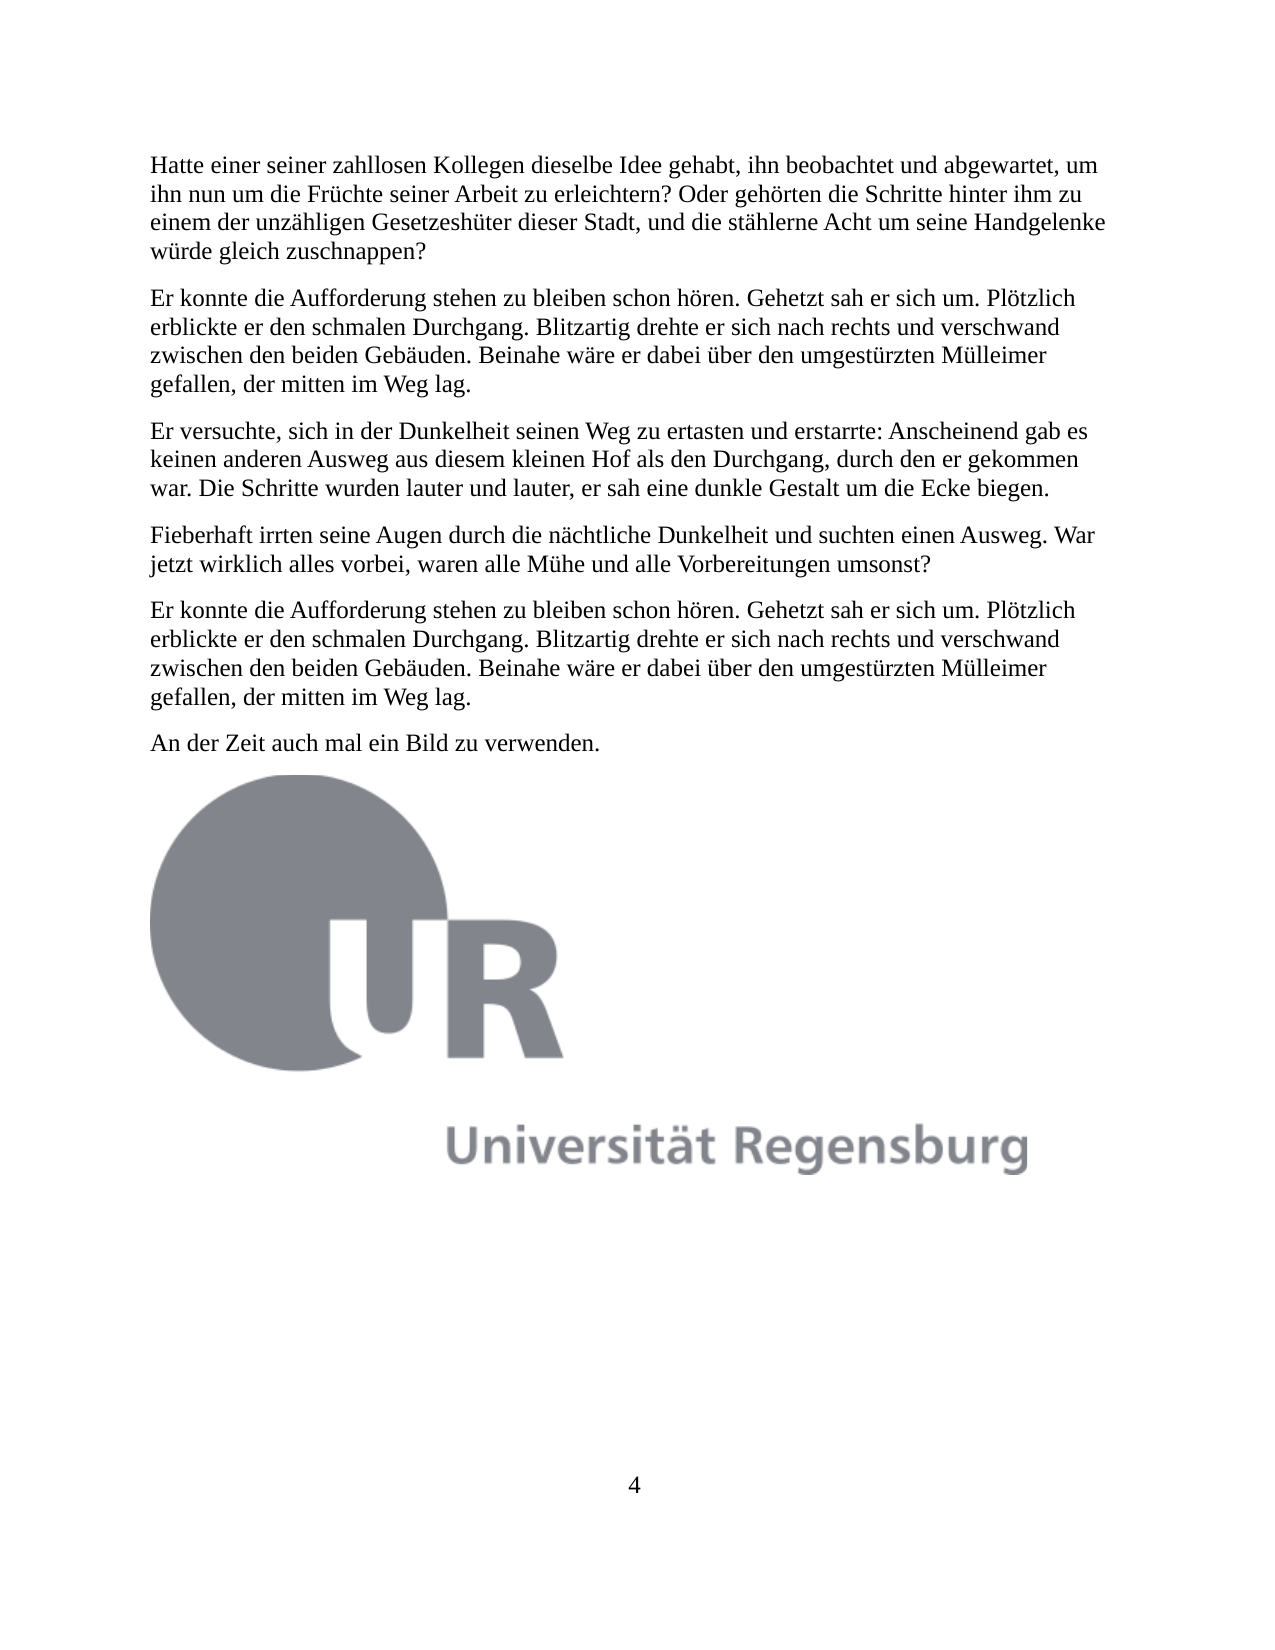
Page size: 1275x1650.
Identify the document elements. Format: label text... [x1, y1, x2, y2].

text An der Zeit auch mal ein Bild zu verwenden. [150, 728, 1125, 757]
text Fieberhaft irrten seine Augen durch die nächtliche Dunkelheit und suchten einen Ausweg. War jetzt wirklich alles vorbei, waren alle Mühe und alle Vorbereitungen umsonst? [150, 520, 1125, 577]
text Er konnte die Aufforderung stehen zu bleiben schon hören. Gehetzt sah er sich um. Plötzlich erblickte er den schmalen Durchgang. Blitzartig drehte er sich nach rechts und verschwand zwischen den beiden Gebäuden. Beinahe wäre er dabei über den umgestürzten Mülleimer gefallen, der mitten im Weg lag. [150, 595, 1125, 710]
text Er versuchte, sich in der Dunkelheit seinen Weg zu ertasten und erstarrte: Anscheinend gab es keinen anderen Ausweg aus diesem kleinen Hof als den Durchgang, durch den er gekommen war. Die Schritte wurden lauter und lauter, er sah eine dunkle Gestalt um die Ecke biegen. [150, 416, 1125, 502]
picture [150, 775, 1028, 1175]
text Hatte einer seiner zahllosen Kollegen dieselbe Idee gehabt, ihn beobachtet und abgewartet, um ihn nun um die Früchte seiner Arbeit zu erleichtern? Oder gehörten die Schritte hinter ihm zu einem der unzähligen Gesetzeshüter dieser Stadt, und die stählerne Acht um seine Handgelenke würde gleich zuschnappen? [150, 150, 1125, 265]
text Er konnte die Aufforderung stehen zu bleiben schon hören. Gehetzt sah er sich um. Plötzlich erblickte er den schmalen Durchgang. Blitzartig drehte er sich nach rechts und verschwand zwischen den beiden Gebäuden. Beinahe wäre er dabei über den umgestürzten Mülleimer gefallen, der mitten im Weg lag. [150, 283, 1125, 398]
